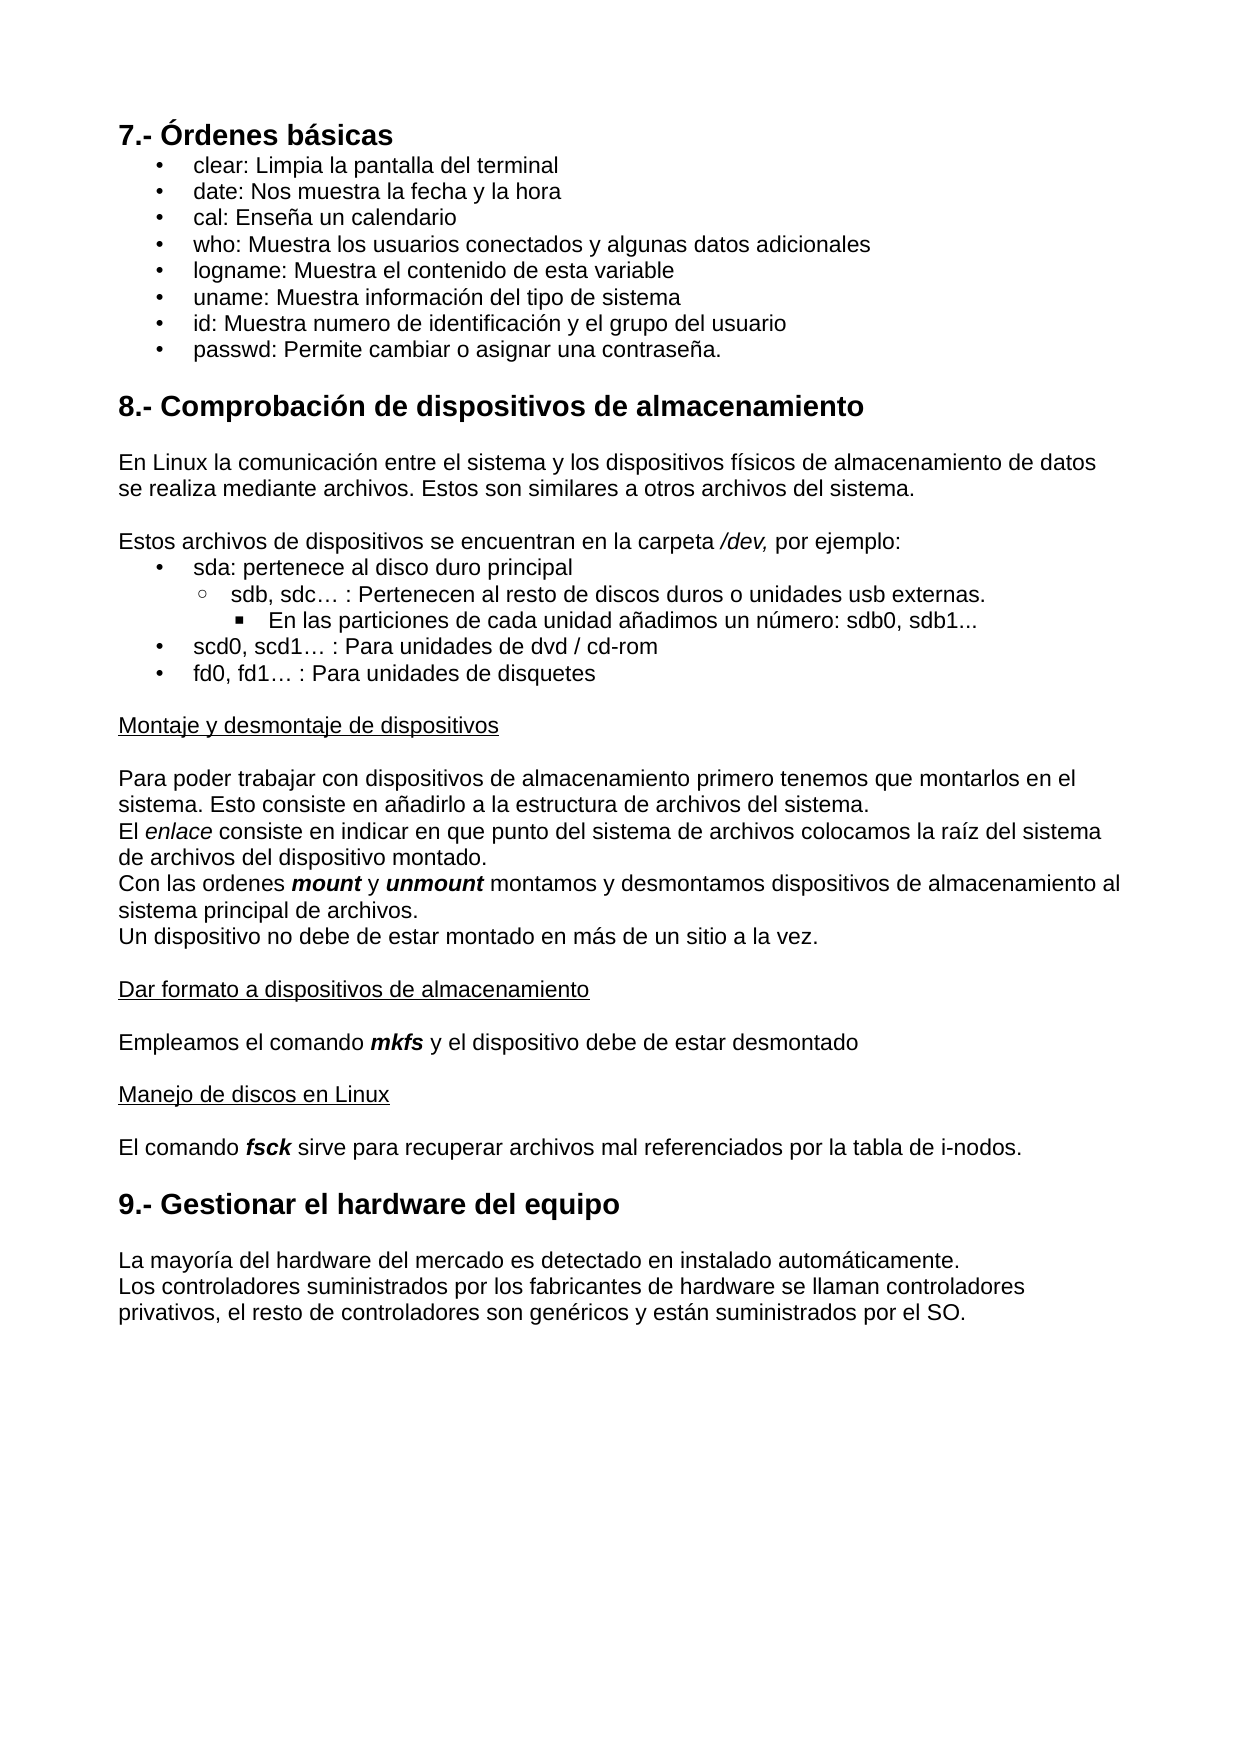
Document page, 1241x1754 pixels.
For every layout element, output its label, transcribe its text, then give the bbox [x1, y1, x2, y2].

list passwd: Permite cambiar o asignar una contraseña. [156, 336, 1122, 362]
list id: Muestra numero de identificación y el grupo del usuario [156, 310, 1122, 336]
text El comando fsck sirve para recuperar archivos mal referenciados por la tabla de i-nodos. [118, 1134, 1122, 1160]
text Un dispositivo no debe de estar montado en más de un sitio a la vez. [118, 923, 1122, 949]
text 7.- Órdenes básicas [118, 118, 1122, 152]
text Con las ordenes mount y unmount montamos y desmontamos dispositivos de almacenamiento al sistema principal de archivos. [118, 870, 1122, 923]
list clear: Limpia la pantalla del terminal [156, 152, 1122, 178]
list scd0, scd1… : Para unidades de dvd / cd-rom [156, 633, 1122, 659]
text El enlace consiste en indicar en que punto del sistema de archivos colocamos la raíz del sistema de archivos del dispositivo montado. [118, 818, 1122, 870]
text 9.- Gestionar el hardware del equipo [118, 1187, 1122, 1220]
list sdb, sdc… : Pertenecen al resto de discos duros o unidades usb externas. [193, 581, 1122, 607]
text 8.- Comprobación de dispositivos de almacenamiento [118, 389, 1122, 422]
text Para poder trabajar con dispositivos de almacenamiento primero tenemos que montarlos en el sistema. Esto consiste en añadirlo a la estructura de archivos del sistema. [118, 765, 1122, 818]
list sda: pertenece al disco duro principal [156, 554, 1122, 581]
list logname: Muestra el contenido de esta variable [156, 257, 1122, 283]
list En las particiones de cada unidad añadimos un número: sdb0, sdb1... [231, 607, 1122, 633]
text La mayoría del hardware del mercado es detectado en instalado automáticamente. [118, 1247, 1122, 1273]
text Empleamos el comando mkfs y el dispositivo debe de estar desmontado [118, 1028, 1122, 1055]
list who: Muestra los usuarios conectados y algunas datos adicionales [156, 231, 1122, 257]
list date: Nos muestra la fecha y la hora [156, 178, 1122, 204]
text Dar formato a dispositivos de almacenamiento [118, 976, 1122, 1002]
text Estos archivos de dispositivos se encuentran en la carpeta /dev, por ejemplo: [118, 528, 1122, 554]
text Montaje y desmontaje de dispositivos [118, 712, 1122, 739]
text En Linux la comunicación entre el sistema y los dispositivos físicos de almacenamiento de datos se realiza mediante archivos. Estos son similares a otros archivos del sistema. [118, 449, 1122, 501]
text Los controladores suministrados por los fabricantes de hardware se llaman controladores privativos, el resto de controladores son genéricos y están suministrados por el SO. [118, 1273, 1122, 1326]
list uname: Muestra información del tipo de sistema [156, 283, 1122, 310]
text Manejo de discos en Linux [118, 1081, 1122, 1108]
list fd0, fd1… : Para unidades de disquetes [156, 659, 1122, 686]
list cal: Enseña un calendario [156, 204, 1122, 231]
